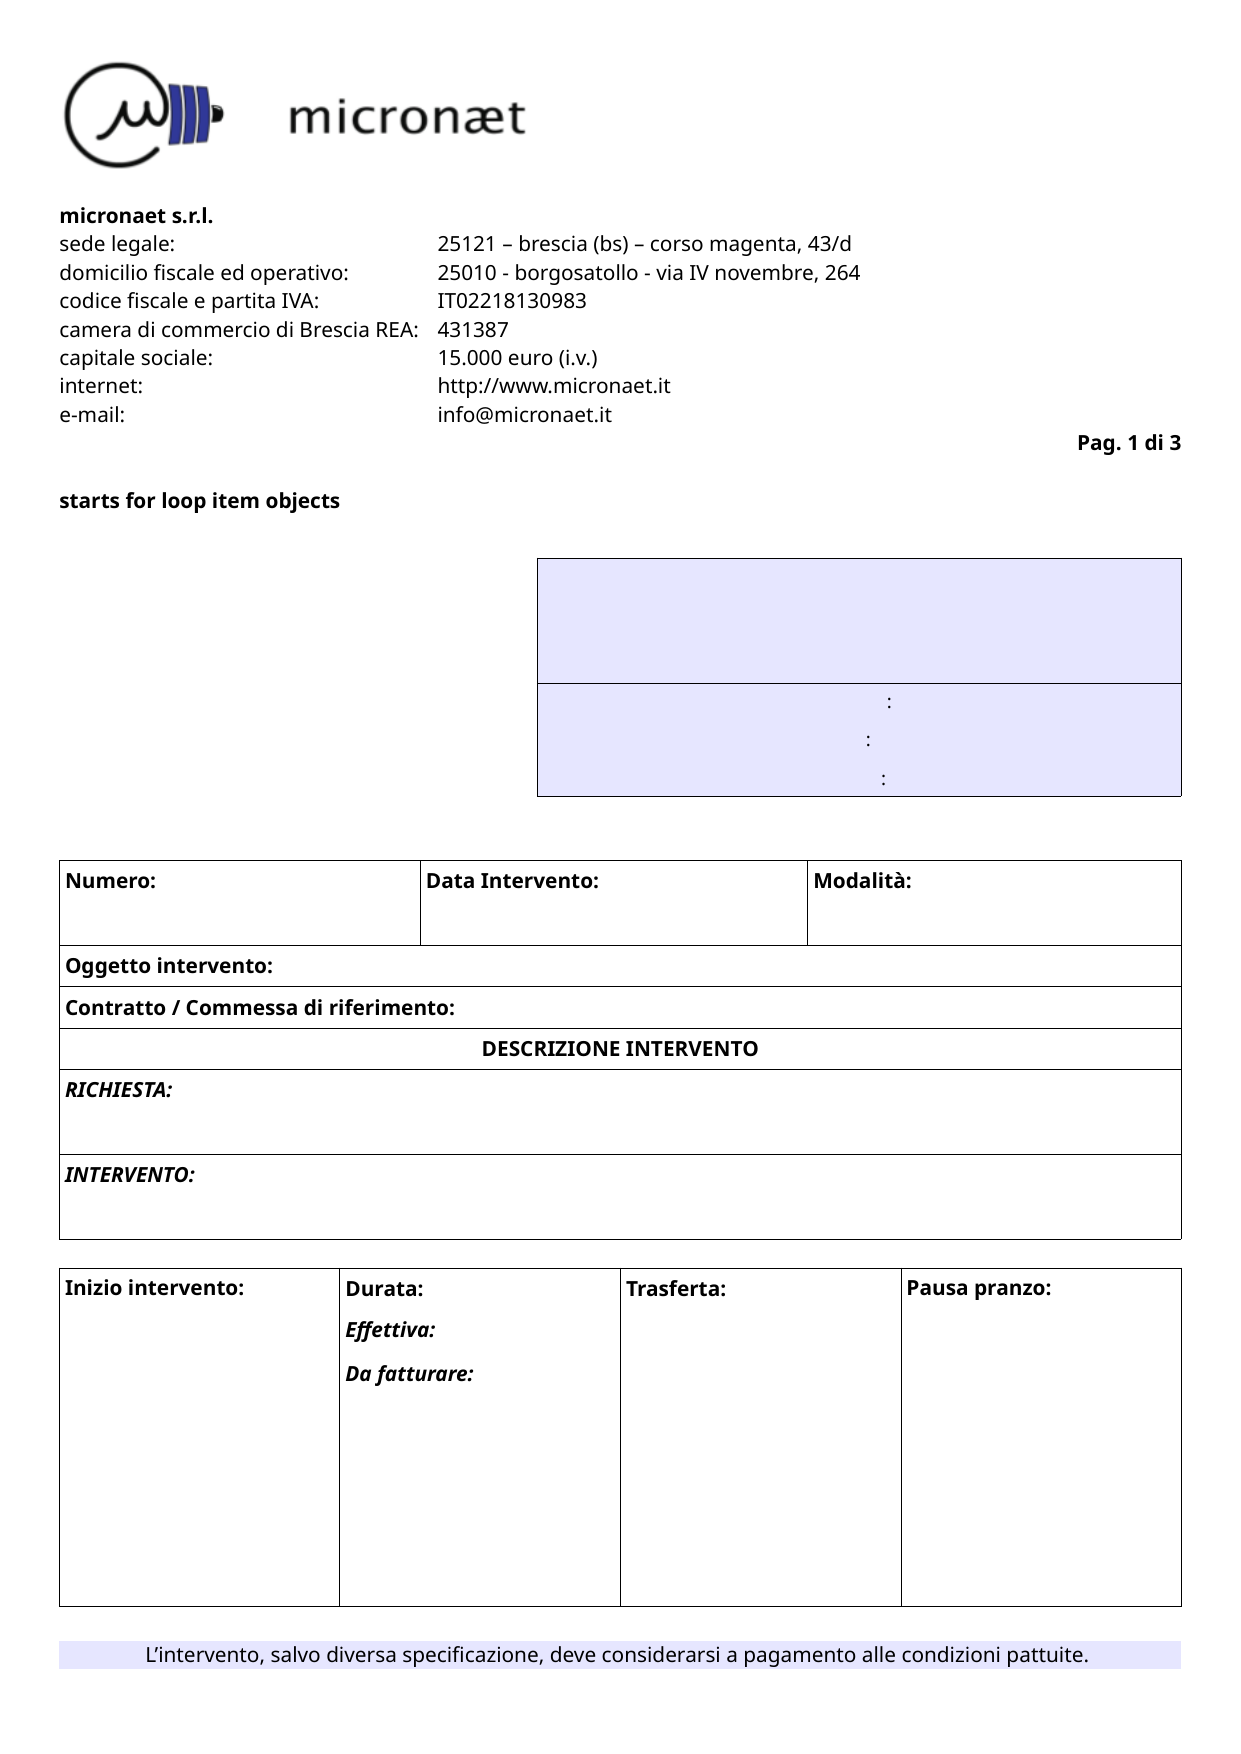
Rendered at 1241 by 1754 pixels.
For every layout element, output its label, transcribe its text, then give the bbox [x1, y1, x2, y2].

table_cell Numero: <item.ref> [60, 861, 420, 945]
table_cell <formatLang(item.date_start, date_time=True)[11:16]> [60, 1309, 339, 1606]
table_cell Contratto / Commessa di riferimento: <item.account_id.name> [60, 987, 1181, 1028]
table_cell DESCRIZIONE INTERVENTO [60, 1029, 1181, 1069]
picture [59, 59, 532, 173]
text starts for loop item objects [59, 486, 1181, 515]
table_header Pausa pranzo: [902, 1269, 1181, 1309]
table_header Trasferta: [621, 1269, 901, 1309]
table_header Inizio intervento: [60, 1269, 339, 1309]
table_header [808, 819, 1181, 860]
table_cell RICHIESTA: <item.intervention_request> [60, 1070, 1181, 1154]
text <setLang(item.intervent_partner_id.lang or 'it_IT')> [59, 515, 1181, 543]
table_cell <item.trip_hour if item.trip_require else "Non presente"> [621, 1309, 901, 1606]
table_cell Modalità: <get_selection_item(item, "mode")> [808, 861, 1181, 945]
table_cell <get_label(item.intervent_partner_id,"phone")>: <item.intervent_partner_id.phone> <get_label(item.intervent_partner_id,"fax")>: <item.intervent_partner_id.fax> <get_label(item.intervent_partner_id,"email")>: <item.intervent_partner_id.email> [538, 684, 1181, 796]
table_cell [59, 683, 537, 796]
table_header [59, 558, 537, 683]
table_header Durata: [340, 1269, 620, 1309]
table_cell <item.break_hour if item.break_require else "Non presente"> [902, 1309, 1181, 1606]
table_cell Effettiva: <item.unit_amount> Da fatturare: <(item.to_invoice.factor or 0.0)/100 * ((item.intervent_duration) + (item.trip_hour if item.trip_require else 0.0) - (item.break_hour if item.break_require else 0.0))> [340, 1309, 620, 1606]
table_cell Oggetto intervento: <item.name> [60, 946, 1181, 986]
table_header [59, 819, 420, 860]
table_cell Data Intervento: <formatLang(item.date_start, date=True)> [421, 861, 807, 945]
table_cell INTERVENTO: <item.intervention> [60, 1155, 1181, 1239]
table_header [420, 819, 807, 860]
table_header <item.intervent_partner_id.name> <item.intervent_partner_id.street> <item.intervent_partner_id.zip> <item.intervent_partner_id.city> [538, 559, 1181, 683]
